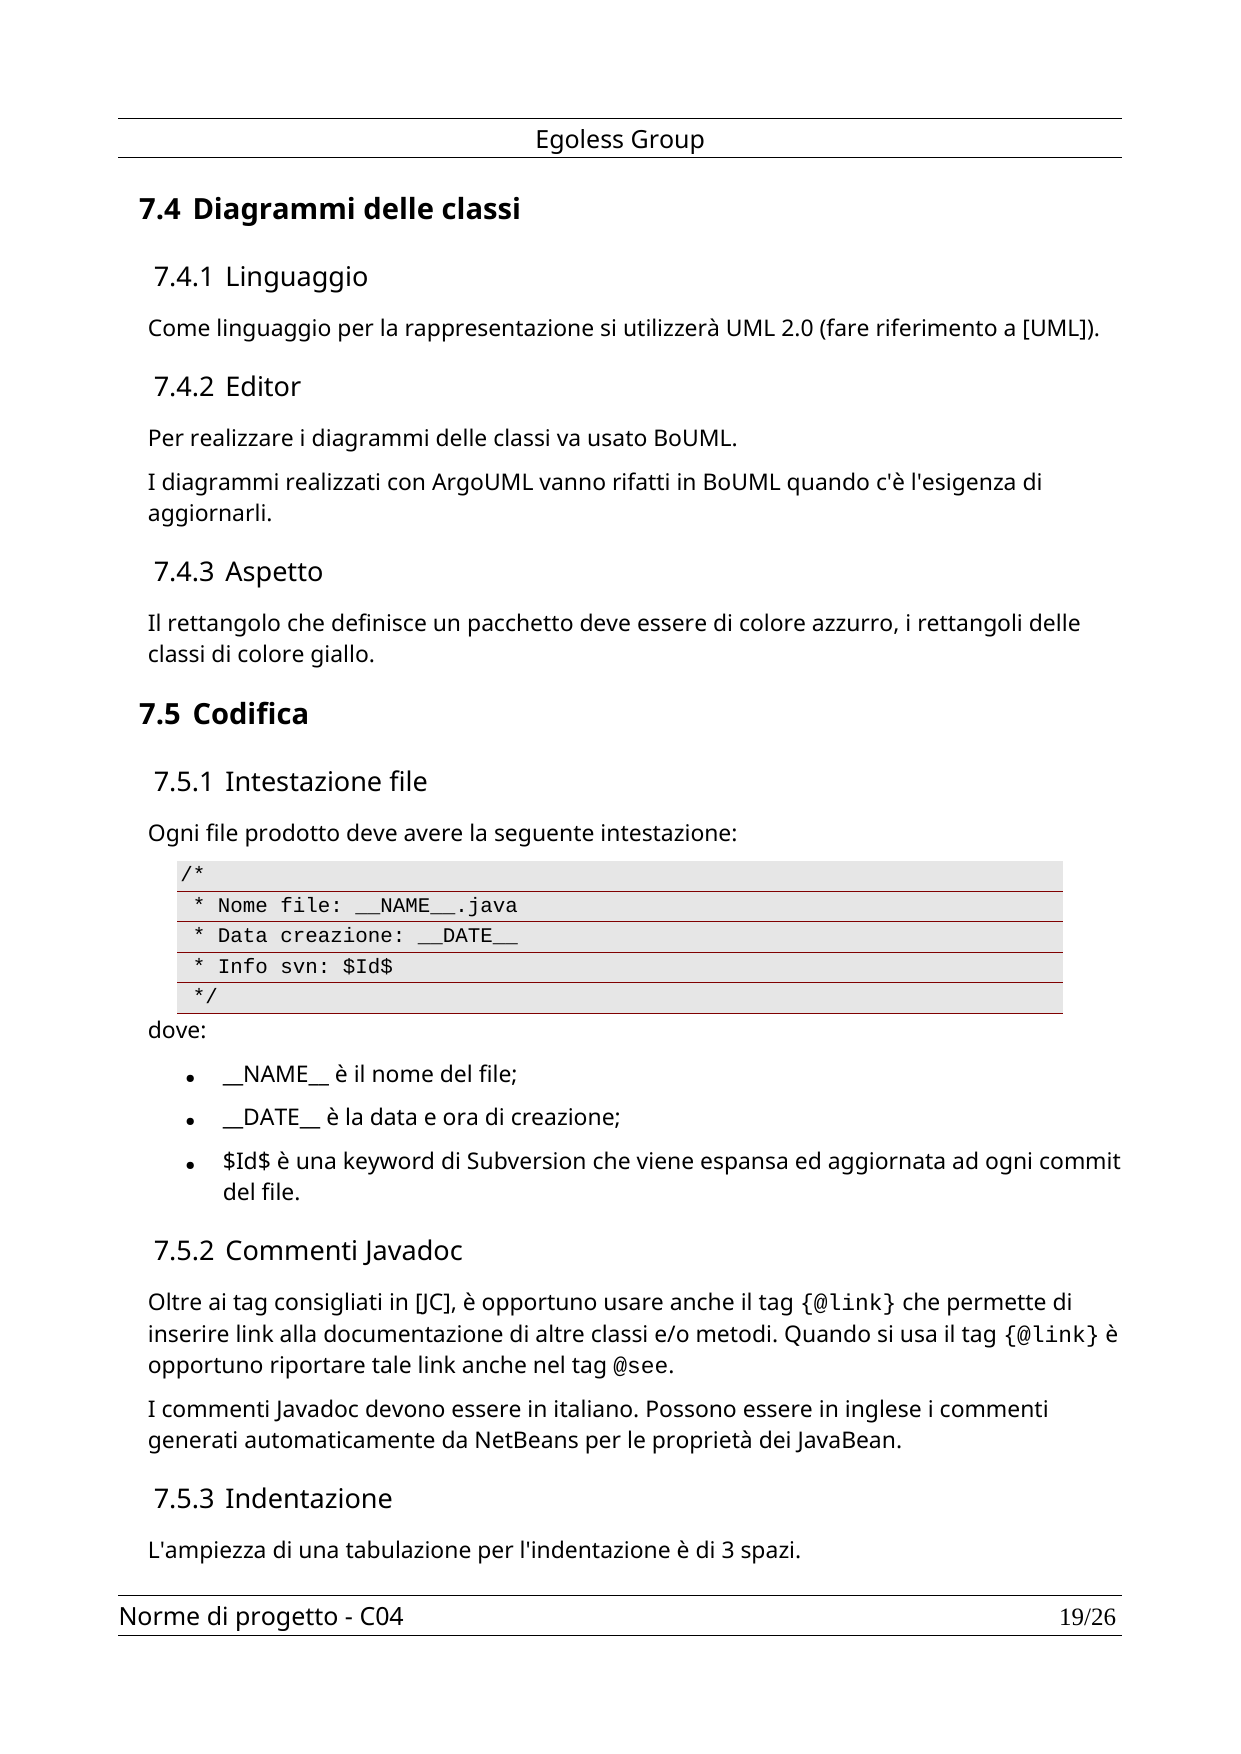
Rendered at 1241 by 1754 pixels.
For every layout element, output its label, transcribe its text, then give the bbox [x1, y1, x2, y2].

text Per realizzare i diagrammi delle classi va usato BoUML. [148, 422, 1122, 453]
subtitle Linguaggio [153, 257, 1122, 294]
subtitle Codifica [139, 694, 1122, 733]
list __NAME__ è il nome del file; [185, 1057, 1122, 1089]
subtitle Commenti Javadoc [153, 1232, 1122, 1269]
subtitle Diagrammi delle classi [139, 188, 1122, 228]
list $Id$ è una keyword di Subversion che viene espansa ed aggiornata ad ogni commit del file. [185, 1145, 1122, 1207]
text Come linguaggio per la rappresentazione si utilizzerà UML 2.0 (fare riferimento a [UML]). [148, 312, 1122, 343]
text * Info svn: $Id$ [177, 953, 1063, 982]
subtitle Aspetto [153, 552, 1122, 589]
text dove: [148, 1014, 1122, 1045]
subtitle Intestazione file [153, 763, 1122, 800]
text Ogni file prodotto deve avere la seguente intestazione: [148, 817, 1122, 849]
text L'ampiezza di una tabulazione per l'indentazione è di 3 spazi. [148, 1534, 1122, 1566]
subtitle Editor [153, 367, 1122, 404]
text Oltre ai tag consigliati in [JC], è opportuno usare anche il tag {@link} che permette di inserire link alla documentazione di altre classi e/o metodi. Quando si usa il tag {@link} è opportuno riportare tale link anche nel tag @see. [148, 1286, 1122, 1380]
list __DATE__ è la data e ora di creazione; [185, 1101, 1122, 1132]
text Il rettangolo che definisce un pacchetto deve essere di colore azzurro, i rettangoli delle classi di colore giallo. [148, 607, 1122, 669]
text * Nome file: __NAME__.java [177, 892, 1063, 921]
text */ [177, 983, 1063, 1013]
text I commenti Javadoc devono essere in italiano. Possono essere in inglese i commenti generati automaticamente da NetBeans per le proprietà dei JavaBean. [148, 1393, 1122, 1455]
text /* [177, 861, 1063, 891]
text * Data creazione: __DATE__ [177, 922, 1063, 952]
text I diagrammi realizzati con ArgoUML vanno rifatti in BoUML quando c'è l'esigenza di aggiornarli. [148, 466, 1122, 528]
subtitle Indentazione [153, 1480, 1122, 1517]
